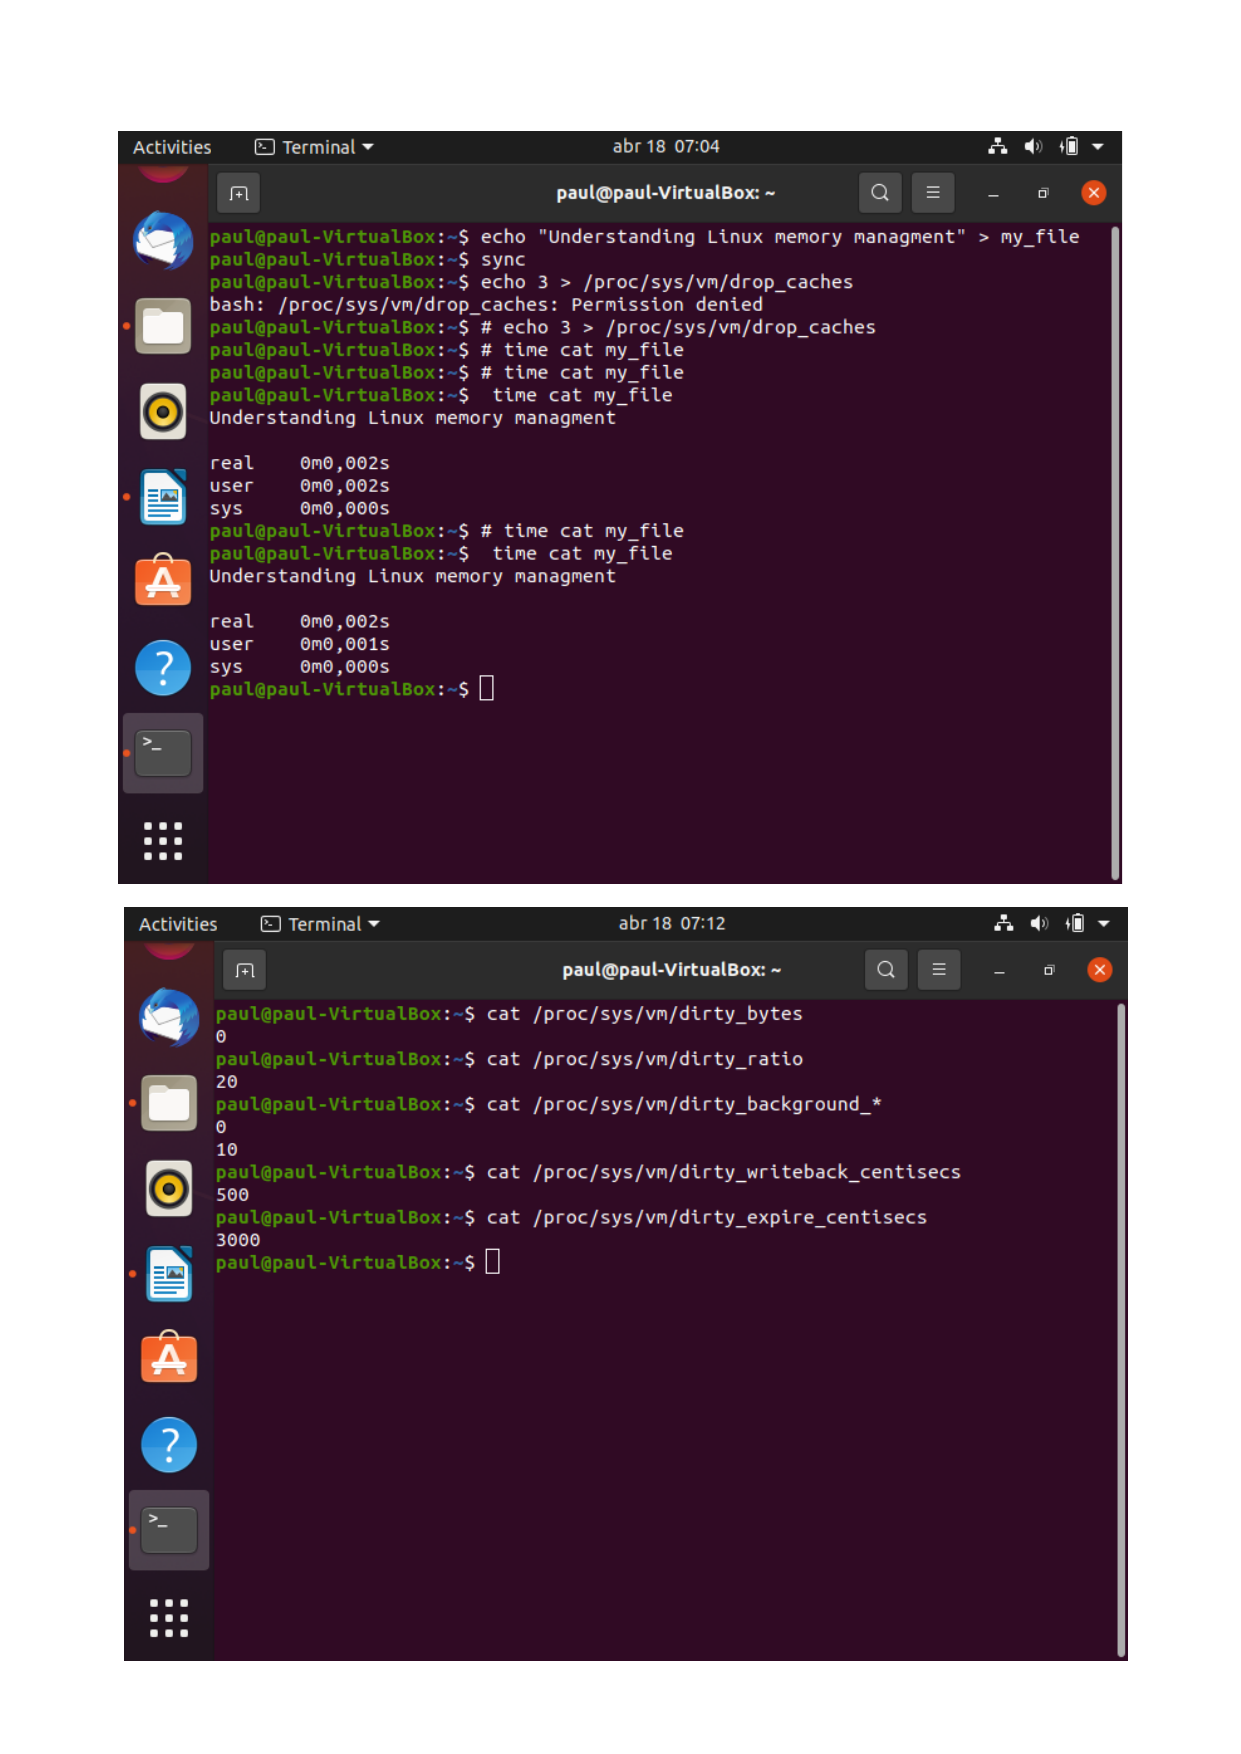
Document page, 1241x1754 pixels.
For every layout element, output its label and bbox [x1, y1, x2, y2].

picture [118, 131, 1123, 884]
picture [124, 907, 1128, 1661]
